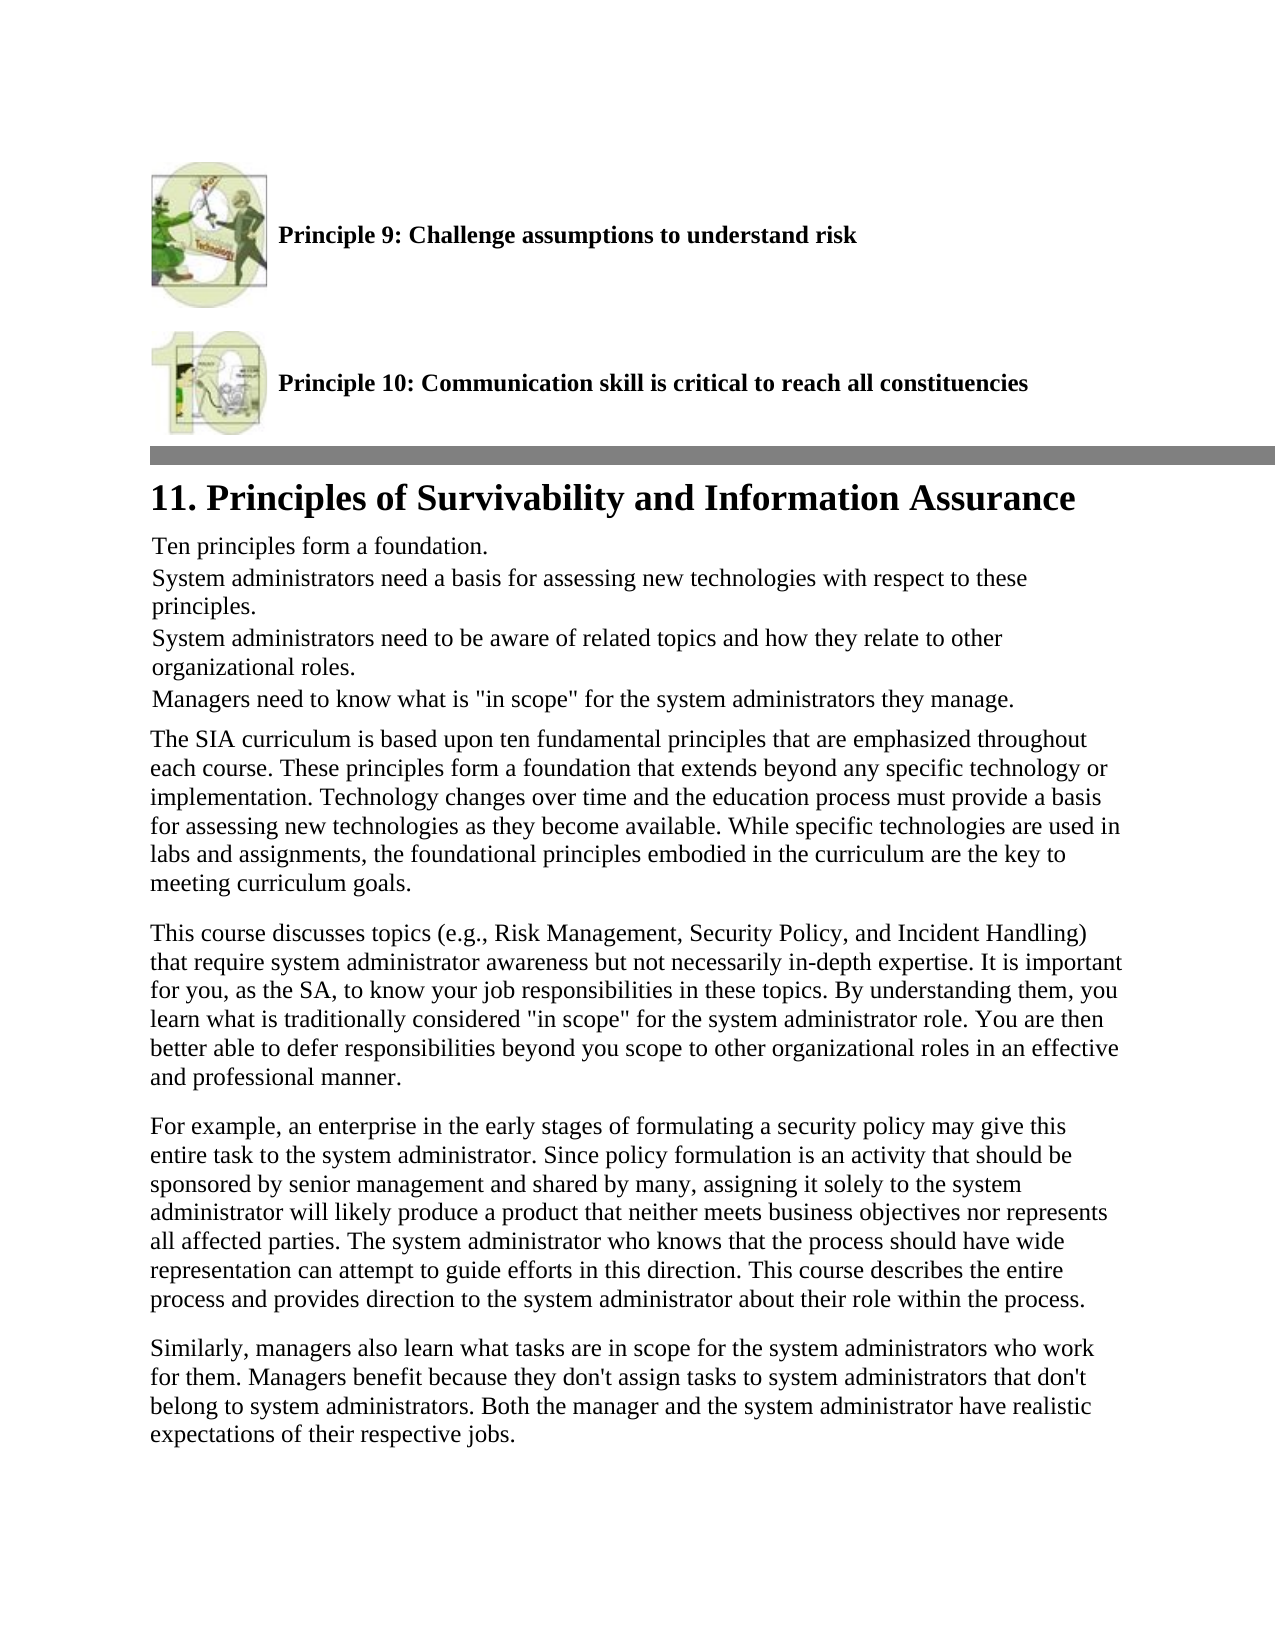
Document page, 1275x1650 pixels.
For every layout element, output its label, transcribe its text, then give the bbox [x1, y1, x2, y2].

table_cell Managers need to know what is "in scope" for the system administrators they manage. [150, 682, 1134, 714]
table_cell System administrators need to be aware of related topics and how they relate to other organizational roles. [150, 622, 1134, 682]
subtitle 11. Principles of Survivability and Information Assurance [150, 476, 1125, 519]
text The SIA curriculum is based upon ten fundamental principles that are emphasized throughout each course. These principles form a foundation that extends beyond any specific technology or implementation. Technology changes over time and the education process must provide a basis for assessing new technologies as they become available. While specific technologies are used in labs and assignments, the foundational principles embodied in the curriculum are the key to meeting curriculum goals. [150, 724, 1125, 897]
table_cell System administrators need a basis for assessing new technologies with respect to these principles. [150, 561, 1134, 622]
table_cell Principle 9: Challenge assumptions to understand risk [277, 150, 1134, 319]
text This course discusses topics (e.g., Risk Management, Security Policy, and Incident Handling) that require system administrator awareness but not necessarily in-depth expertise. It is important for you, as the SA, to know your job responsibilities in these topics. By understanding them, you learn what is traditionally considered "in scope" for the system administrator role. You are then better able to defer responsibilities beyond you scope to other organizational roles in an effective and professional manner. [150, 918, 1125, 1090]
table_header Ten principles form a foundation. [150, 529, 1134, 561]
table_cell [150, 319, 277, 446]
table_cell Principle 10: Communication skill is critical to reach all constituencies [277, 319, 1134, 446]
text Similarly, managers also learn what tasks are in scope for the system administrators who work for them. Managers benefit because they don't assign tasks to system administrators that don't belong to system administrators. Both the manager and the system administrator have realistic expectations of their respective jobs. [150, 1333, 1125, 1448]
table_cell [150, 150, 277, 319]
text For example, an enterprise in the early stages of formulating a security policy may give this entire task to the system administrator. Since policy formulation is an activity that should be sponsored by senior management and shared by many, assigning it solely to the system administrator will likely produce a product that neither meets business objectives nor represents all affected parties. The system administrator who knows that the process should have wide representation can attempt to guide efforts in this direction. This course describes the entire process and provides direction to the system administrator about their role within the process. [150, 1111, 1125, 1312]
